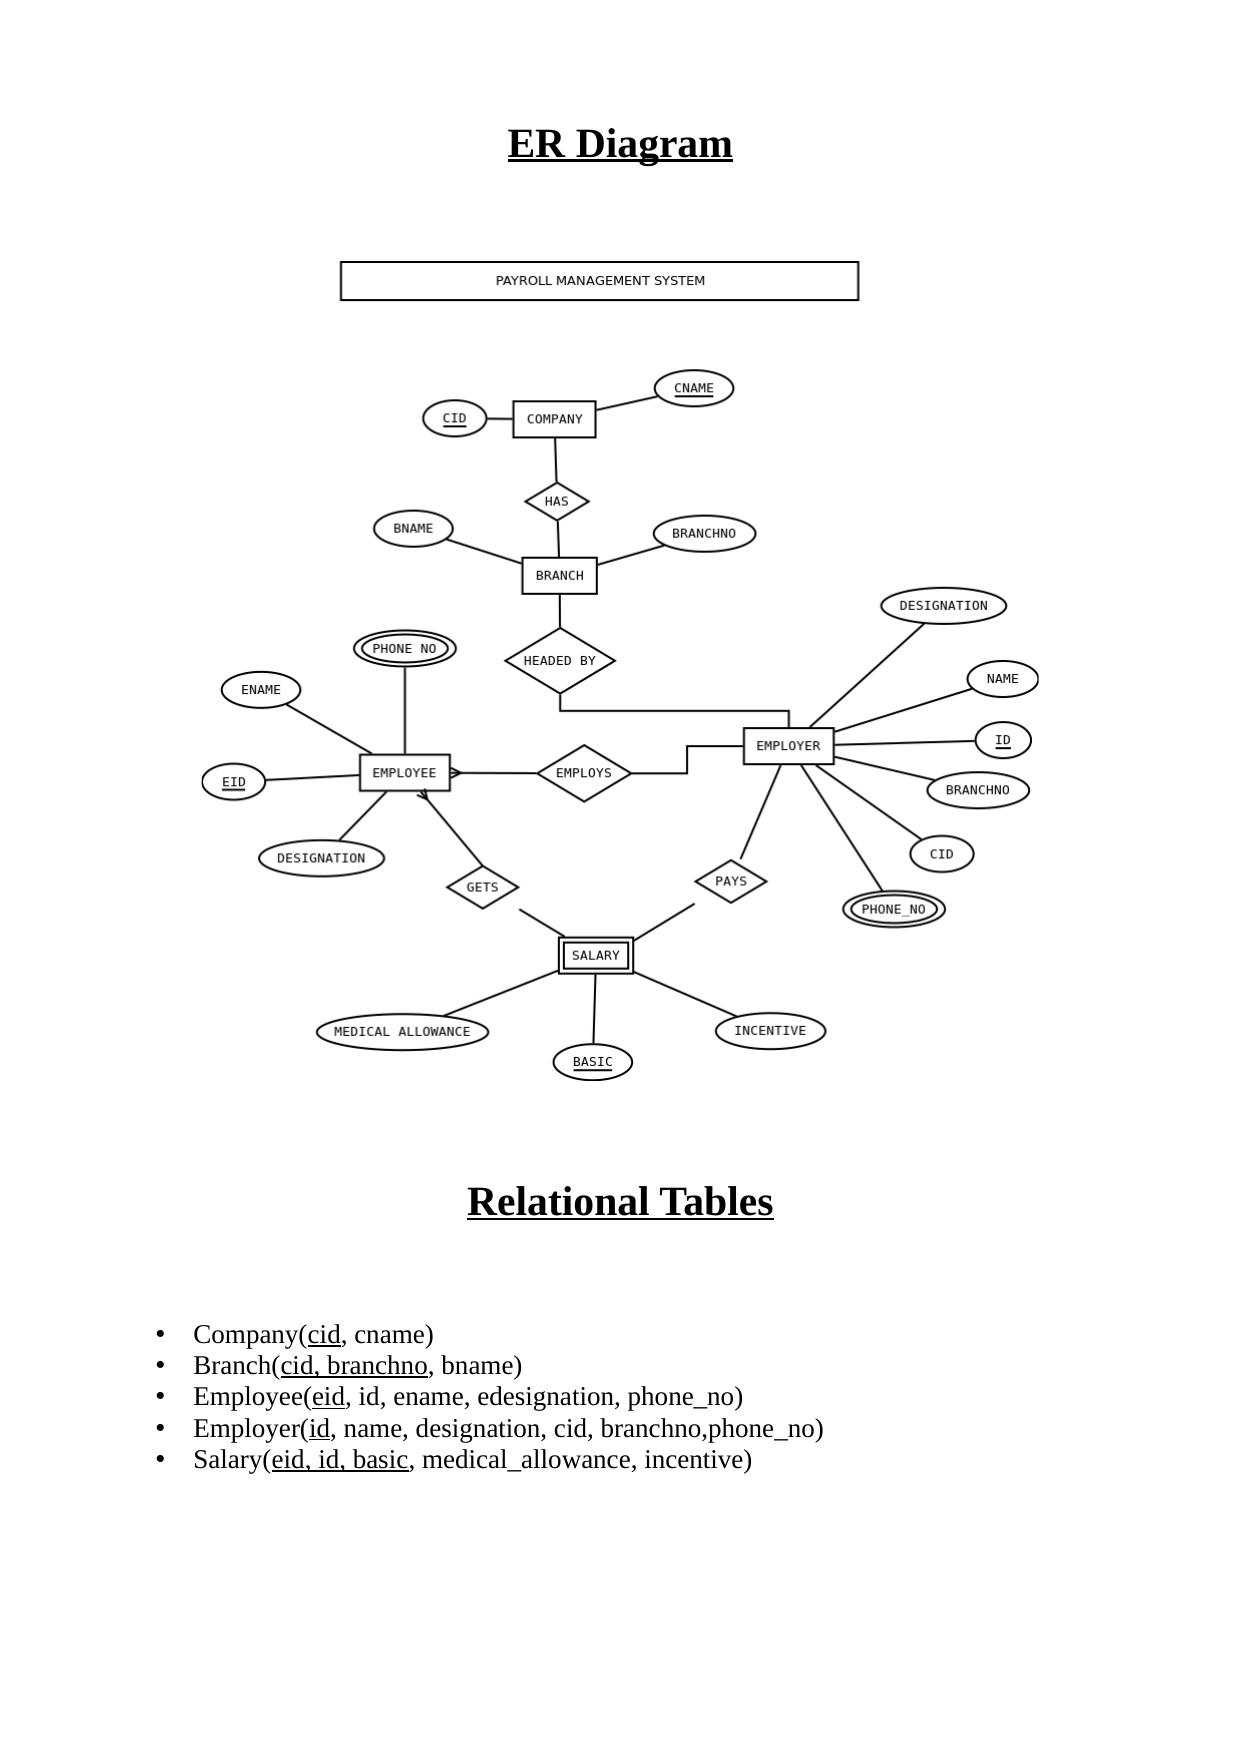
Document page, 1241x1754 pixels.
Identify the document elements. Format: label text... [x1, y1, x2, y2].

list Salary(eid, id, basic, medical_allowance, incentive) [156, 1443, 1122, 1474]
picture [201, 261, 1039, 1081]
list Branch(cid, branchno, bname) [156, 1349, 1122, 1381]
text ER Diagram [118, 118, 1122, 166]
list Employer(id, name, designation, cid, branchno,phone_no) [156, 1412, 1122, 1443]
text Relational Tables [118, 1177, 1122, 1224]
list Employee(eid, id, ename, edesignation, phone_no) [156, 1381, 1122, 1412]
list Company(cid, cname) [156, 1318, 1122, 1349]
